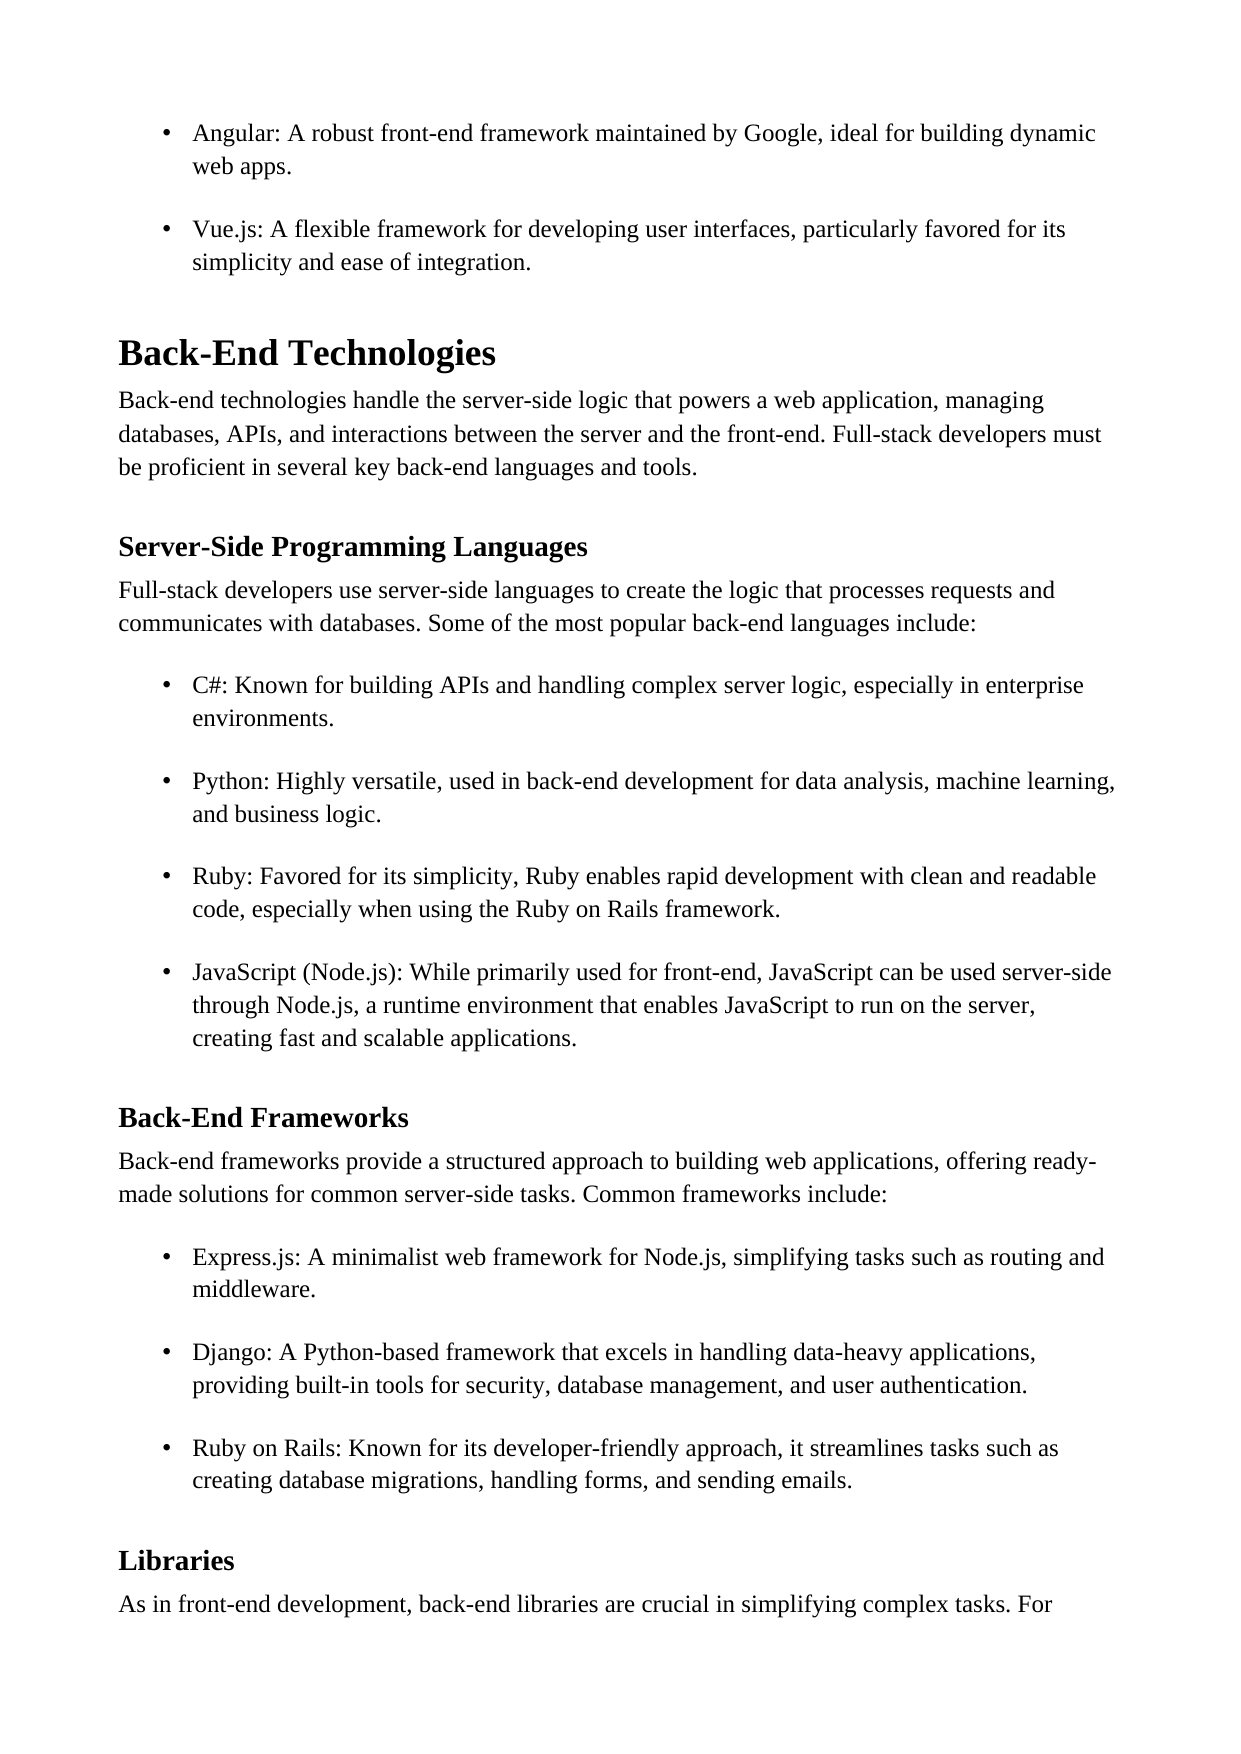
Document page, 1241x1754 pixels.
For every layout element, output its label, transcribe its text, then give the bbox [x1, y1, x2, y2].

list Python: Highly versatile, used in back-end development for data analysis, machine learning, and business logic. [162, 766, 1122, 828]
subtitle Server-Side Programming Languages [118, 529, 1122, 562]
list Angular: A robust front-end framework maintained by Google, ideal for building dynamic web apps. [162, 118, 1122, 180]
text As in front-end development, back-end libraries are crucial in simplifying complex tasks. For [118, 1589, 1122, 1617]
list Django: A Python-based framework that excels in handling data-heavy applications, providing built-in tools for security, database management, and user authentication. [162, 1337, 1122, 1399]
list Ruby: Favored for its simplicity, Ruby enables rapid development with clean and readable code, especially when using the Ruby on Rails framework. [162, 861, 1122, 923]
text Back-end technologies handle the server-side logic that powers a web application, managing databases, APIs, and interactions between the server and the front-end. Full-stack developers must be proficient in several key back-end languages and tools. [118, 386, 1122, 480]
subtitle Back-End Technologies [118, 330, 1122, 373]
list Ruby on Rails: Known for its developer-friendly approach, it streamlines tasks such as creating database migrations, handling forms, and sending emails. [162, 1433, 1122, 1494]
list JavaScript (Node.js): While primarily used for front-end, JavaScript can be used server-side through Node.js, a runtime environment that enables JavaScript to run on the server, creating fast and scalable applications. [162, 957, 1122, 1052]
list C#: Known for building APIs and handling complex server logic, especially in enterprise environments. [162, 670, 1122, 732]
subtitle Libraries [118, 1543, 1122, 1576]
text Full-stack developers use server-side languages to create the logic that processes requests and communicates with databases. Some of the most popular back-end languages include: [118, 575, 1122, 637]
text Back-end frameworks provide a structured approach to building web applications, offering ready-made solutions for common server-side tasks. Common frameworks include: [118, 1146, 1122, 1208]
subtitle Back-End Frameworks [118, 1100, 1122, 1133]
list Vue.js: A flexible framework for developing user interfaces, particularly favored for its simplicity and ease of integration. [162, 214, 1122, 275]
list Express.js: A minimalist web framework for Node.js, simplifying tasks such as routing and middleware. [162, 1242, 1122, 1303]
